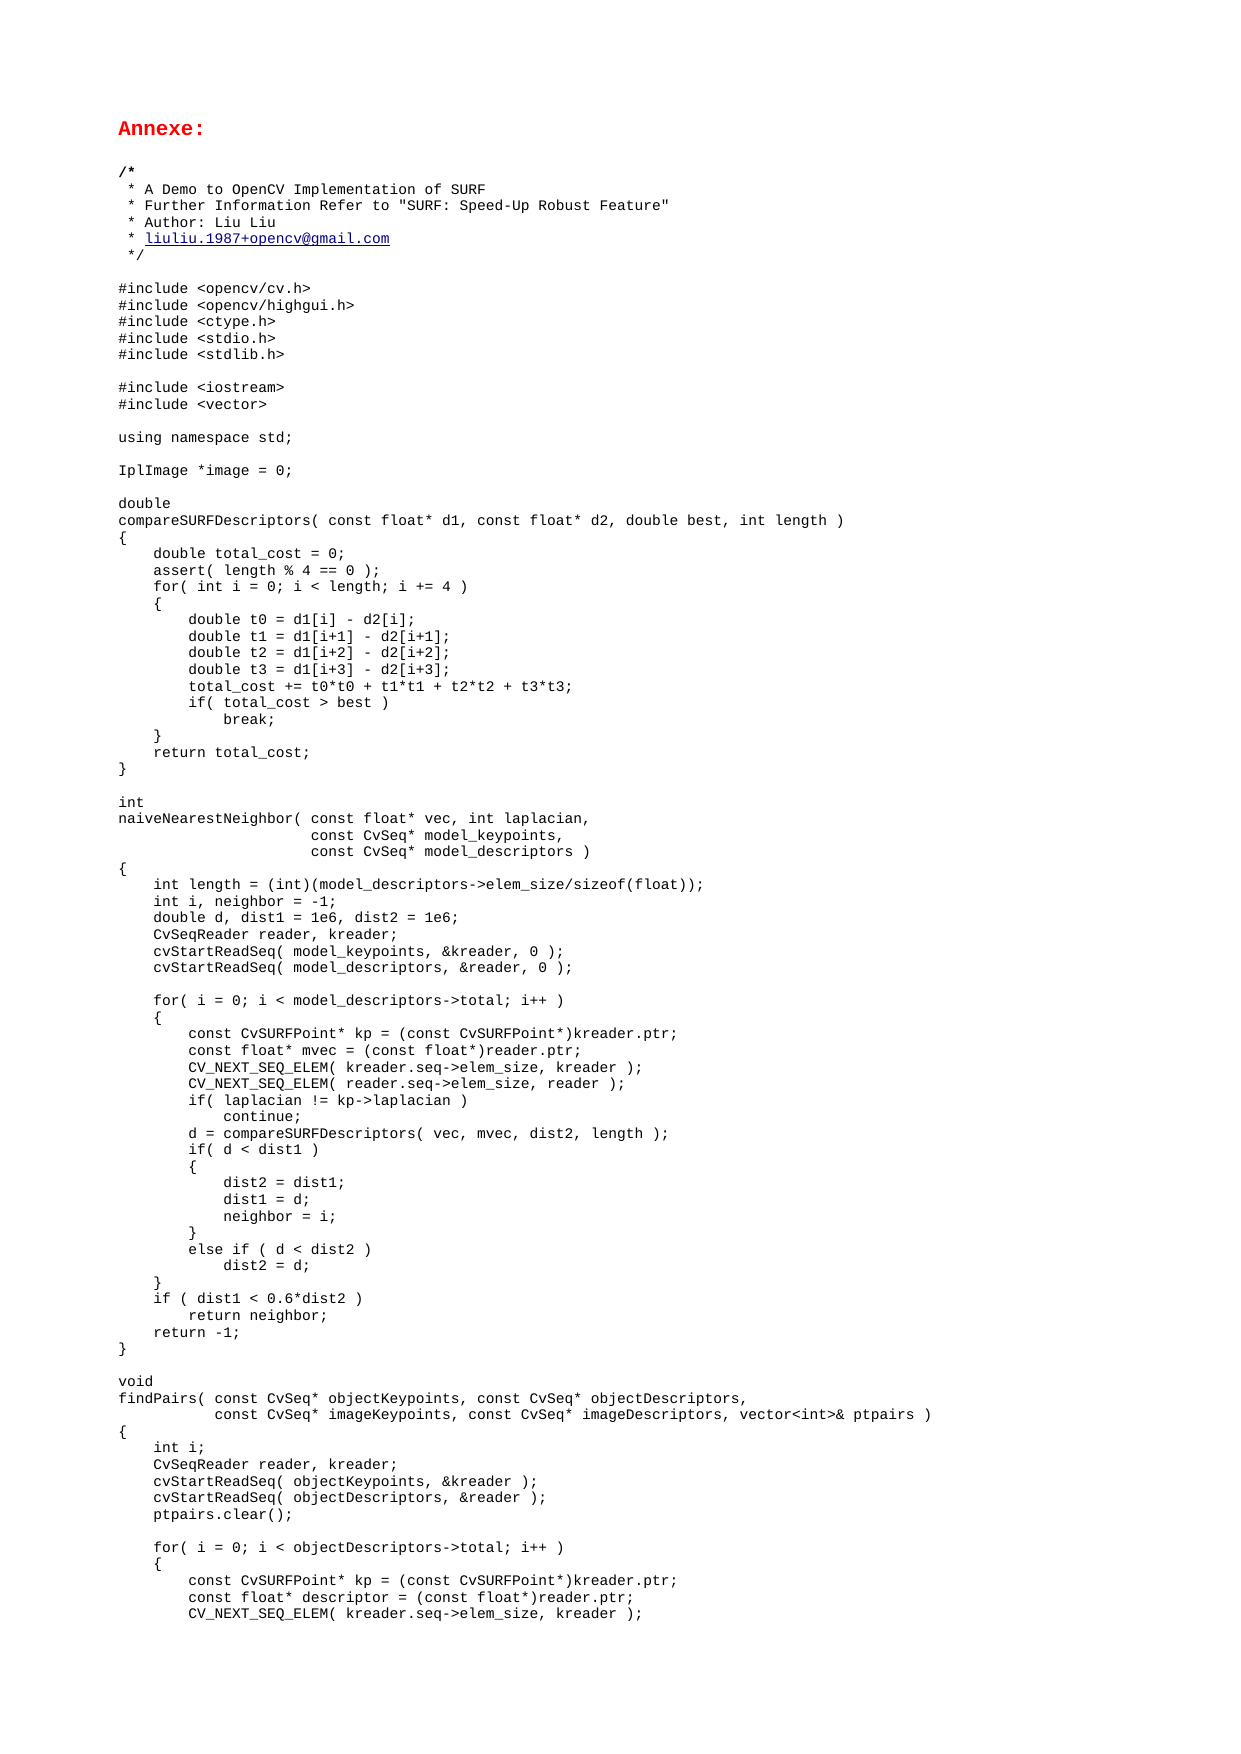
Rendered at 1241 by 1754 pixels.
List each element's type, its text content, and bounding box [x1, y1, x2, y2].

text * liuliu.1987+opencv@gmail.com [118, 232, 1122, 248]
text } [118, 762, 1122, 778]
text * Author: Liu Liu [118, 215, 1122, 232]
text cvStartReadSeq( model_keypoints, &kreader, 0 ); [118, 944, 1122, 960]
text } [118, 1225, 1122, 1242]
text { [118, 1424, 1122, 1441]
text const float* mvec = (const float*)reader.ptr; [118, 1043, 1122, 1060]
text #include <stdlib.h> [118, 348, 1122, 364]
text const CvSeq* model_keypoints, [118, 828, 1122, 844]
text compareSURFDescriptors( const float* d1, const float* d2, double best, int length ) [118, 513, 1122, 530]
text cvStartReadSeq( objectDescriptors, &reader ); [118, 1490, 1122, 1507]
text cvStartReadSeq( objectKeypoints, &kreader ); [118, 1474, 1122, 1490]
text dist2 = d; [118, 1258, 1122, 1275]
text findPairs( const CvSeq* objectKeypoints, const CvSeq* objectDescriptors, [118, 1391, 1122, 1408]
text #include <opencv/highgui.h> [118, 298, 1122, 314]
text void [118, 1374, 1122, 1391]
text CvSeqReader reader, kreader; [118, 1457, 1122, 1474]
text int [118, 795, 1122, 811]
text CV_NEXT_SEQ_ELEM( kreader.seq->elem_size, kreader ); [118, 1060, 1122, 1076]
text if( d < dist1 ) [118, 1143, 1122, 1159]
text { [118, 861, 1122, 878]
text double t2 = d1[i+2] - d2[i+2]; [118, 646, 1122, 662]
text const CvSURFPoint* kp = (const CvSURFPoint*)kreader.ptr; [118, 1027, 1122, 1043]
text CV_NEXT_SEQ_ELEM( reader.seq->elem_size, reader ); [118, 1076, 1122, 1093]
text double total_cost = 0; [118, 546, 1122, 563]
text else if ( d < dist2 ) [118, 1242, 1122, 1258]
text { [118, 1557, 1122, 1573]
text return total_cost; [118, 745, 1122, 762]
text * A Demo to OpenCV Implementation of SURF [118, 182, 1122, 198]
text { [118, 530, 1122, 546]
text dist2 = dist1; [118, 1176, 1122, 1192]
text CvSeqReader reader, kreader; [118, 927, 1122, 944]
text double t1 = d1[i+1] - d2[i+1]; [118, 629, 1122, 646]
text #include <opencv/cv.h> [118, 281, 1122, 298]
text ptpairs.clear(); [118, 1507, 1122, 1523]
text if( total_cost > best ) [118, 695, 1122, 712]
text neighbor = i; [118, 1209, 1122, 1225]
text total_cost += t0*t0 + t1*t1 + t2*t2 + t3*t3; [118, 679, 1122, 695]
text double [118, 497, 1122, 513]
text } [118, 1275, 1122, 1292]
text using namespace std; [118, 430, 1122, 447]
text dist1 = d; [118, 1192, 1122, 1209]
text double d, dist1 = 1e6, dist2 = 1e6; [118, 911, 1122, 927]
text int length = (int)(model_descriptors->elem_size/sizeof(float)); [118, 878, 1122, 894]
text { [118, 1010, 1122, 1027]
text double t0 = d1[i] - d2[i]; [118, 613, 1122, 629]
text #include <stdio.h> [118, 331, 1122, 348]
text cvStartReadSeq( model_descriptors, &reader, 0 ); [118, 960, 1122, 977]
text int i, neighbor = -1; [118, 894, 1122, 911]
text for( i = 0; i < model_descriptors->total; i++ ) [118, 993, 1122, 1010]
text #include <vector> [118, 397, 1122, 414]
text return neighbor; [118, 1308, 1122, 1325]
text IplImage *image = 0; [118, 463, 1122, 480]
text */ [118, 248, 1122, 265]
text const CvSURFPoint* kp = (const CvSURFPoint*)kreader.ptr; [118, 1573, 1122, 1590]
text if ( dist1 < 0.6*dist2 ) [118, 1292, 1122, 1308]
text } [118, 1341, 1122, 1358]
text /* [118, 165, 1122, 182]
text #include <iostream> [118, 381, 1122, 397]
text { [118, 1159, 1122, 1176]
text assert( length % 4 == 0 ); [118, 563, 1122, 579]
text if( laplacian != kp->laplacian ) [118, 1093, 1122, 1109]
text int i; [118, 1441, 1122, 1457]
text CV_NEXT_SEQ_ELEM( kreader.seq->elem_size, kreader ); [118, 1606, 1122, 1623]
text Annexe: [118, 118, 1122, 142]
text { [118, 596, 1122, 613]
text * Further Information Refer to "SURF: Speed-Up Robust Feature" [118, 198, 1122, 215]
text return -1; [118, 1325, 1122, 1341]
text #include <ctype.h> [118, 314, 1122, 331]
text } [118, 728, 1122, 745]
text const float* descriptor = (const float*)reader.ptr; [118, 1590, 1122, 1606]
text d = compareSURFDescriptors( vec, mvec, dist2, length ); [118, 1126, 1122, 1143]
text const CvSeq* model_descriptors ) [118, 844, 1122, 861]
text naiveNearestNeighbor( const float* vec, int laplacian, [118, 811, 1122, 828]
text const CvSeq* imageKeypoints, const CvSeq* imageDescriptors, vector<int>& ptpairs ) [118, 1408, 1122, 1424]
text for( int i = 0; i < length; i += 4 ) [118, 579, 1122, 596]
text continue; [118, 1109, 1122, 1126]
text for( i = 0; i < objectDescriptors->total; i++ ) [118, 1540, 1122, 1557]
text break; [118, 712, 1122, 728]
text double t3 = d1[i+3] - d2[i+3]; [118, 662, 1122, 679]
